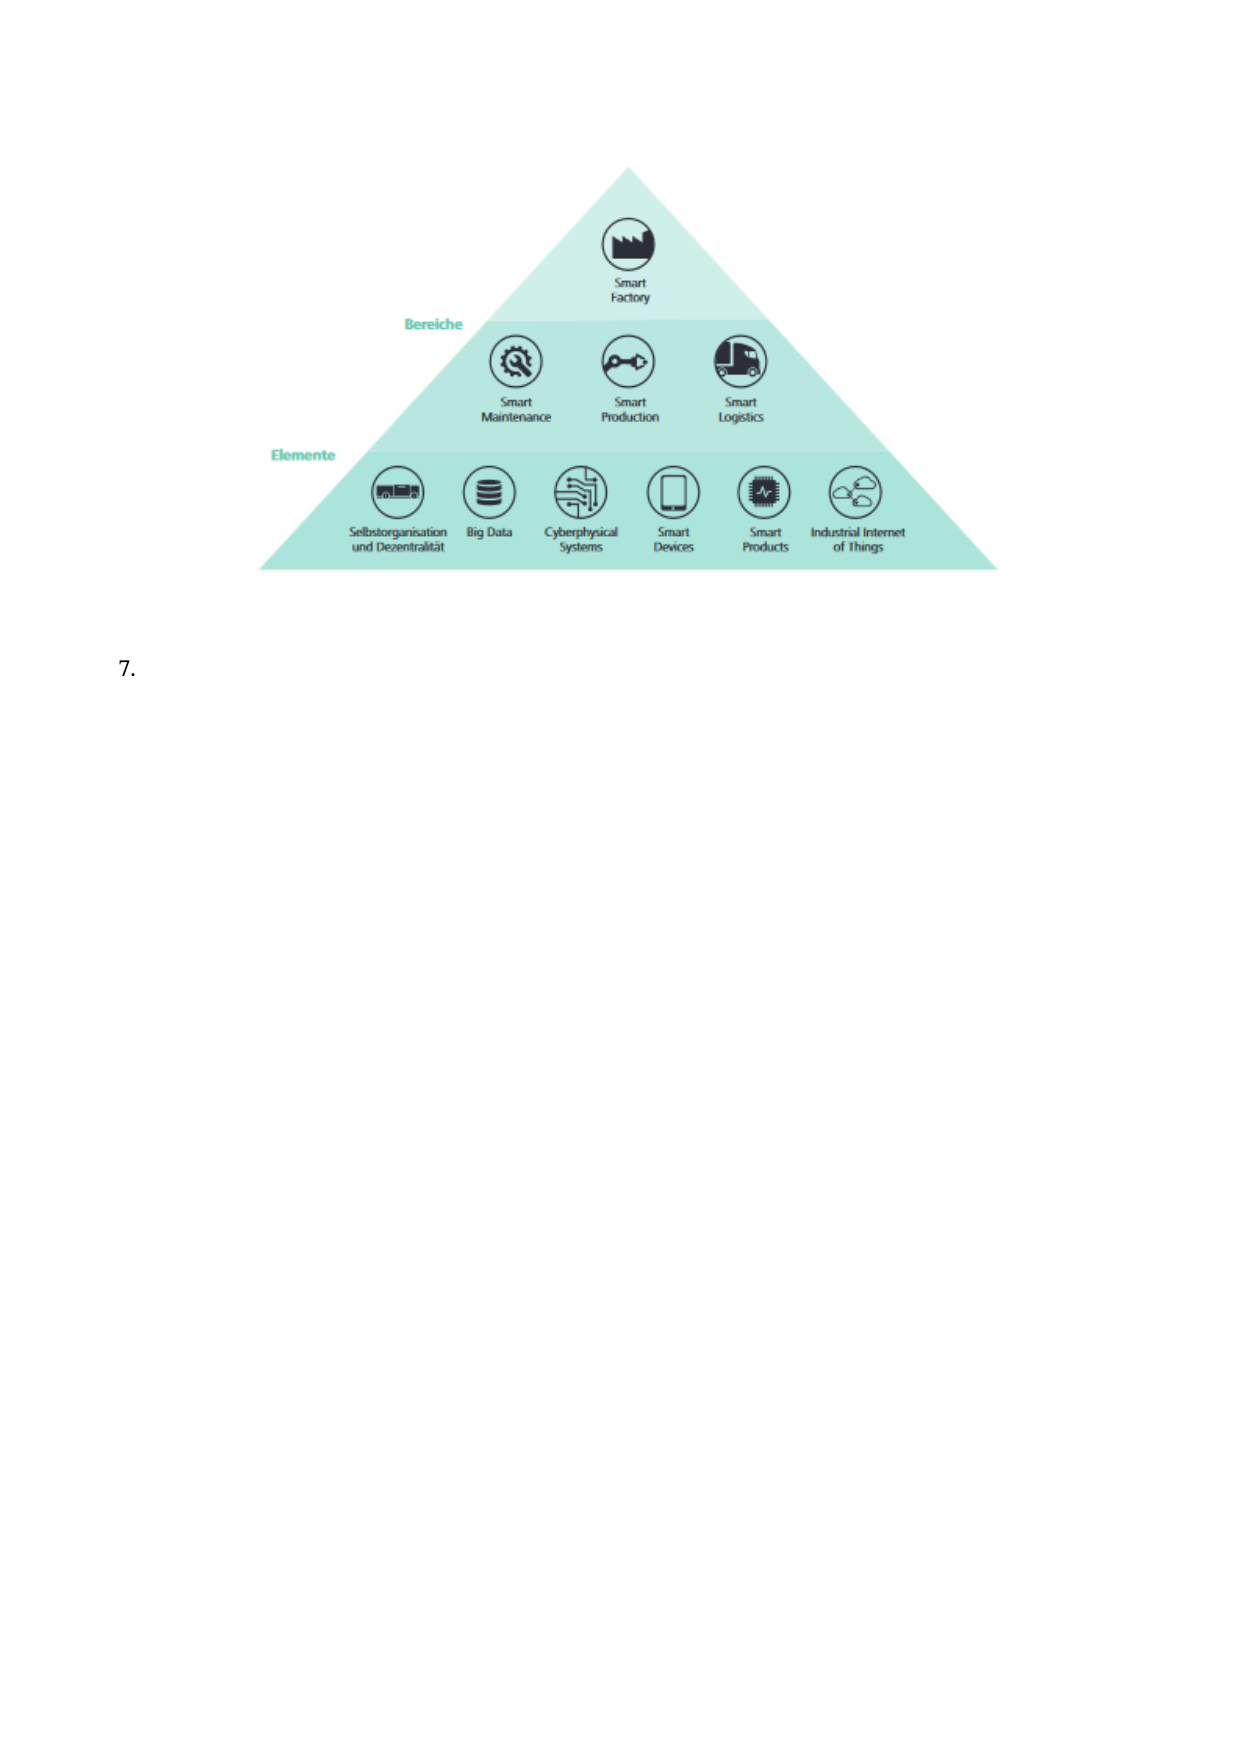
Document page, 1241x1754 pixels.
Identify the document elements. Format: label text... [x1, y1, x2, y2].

picture [240, 146, 1000, 579]
text 7. [118, 653, 1122, 683]
